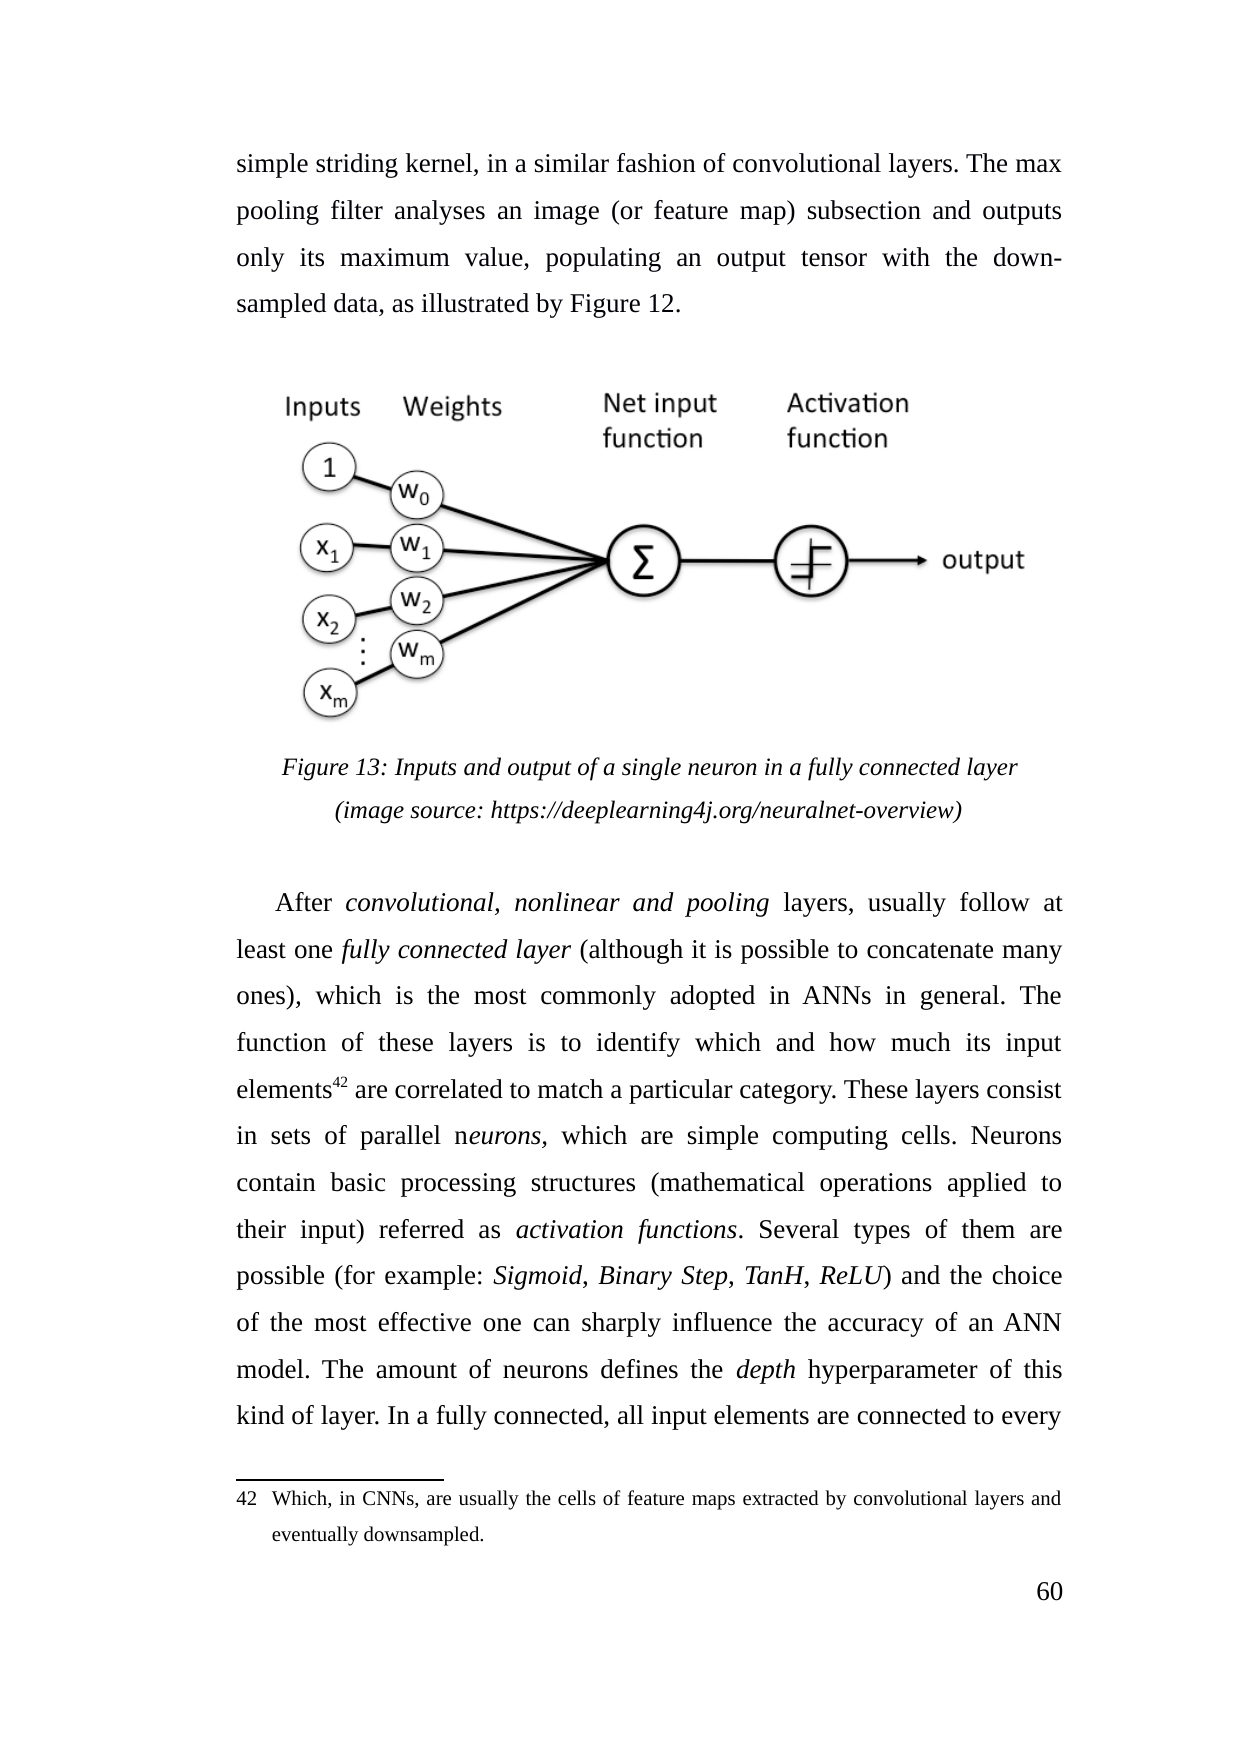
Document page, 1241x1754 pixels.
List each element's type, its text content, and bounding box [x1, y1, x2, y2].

picture [265, 365, 1034, 738]
text simple striding kernel, in a similar fashion of convolutional layers. The max pooling filter analyses an image (or feature map) subsection and outputs only its maximum value, populating an output tensor with the down-sampled data, as illustrated by Figure 12. [236, 148, 1063, 319]
text After convolutional, nonlinear and pooling layers, usually follow at least one fully connected layer (although it is possible to concatenate many ones), which is the most commonly adopted in ANNs in general. The function of these layers is to identify which and how much its input elements are correlated to match a particular category. These layers consist in sets of parallel neurons, which are simple computing cells. Neurons contain basic processing structures (mathematical operations applied to their input) referred as activation functions. Several types of them are possible (for example: Sigmoid, Binary Step, TanH, ReLU) and the choice of the most effective one can sharply influence the accuracy of an ANN model. The amount of neurons defines the depth hyperparameter of this kind of layer. In a fully connected, all input elements are connected to every [236, 886, 1063, 1431]
text Which, in CNNs, are usually the cells of feature maps extracted by convolutional layers and eventually downsampled. [236, 1486, 1063, 1546]
text Figure 13: Inputs and output of a single neuron in a fully connected layer (image source: https://deeplearning4j.org/neuralnet-overview) [266, 738, 1033, 824]
